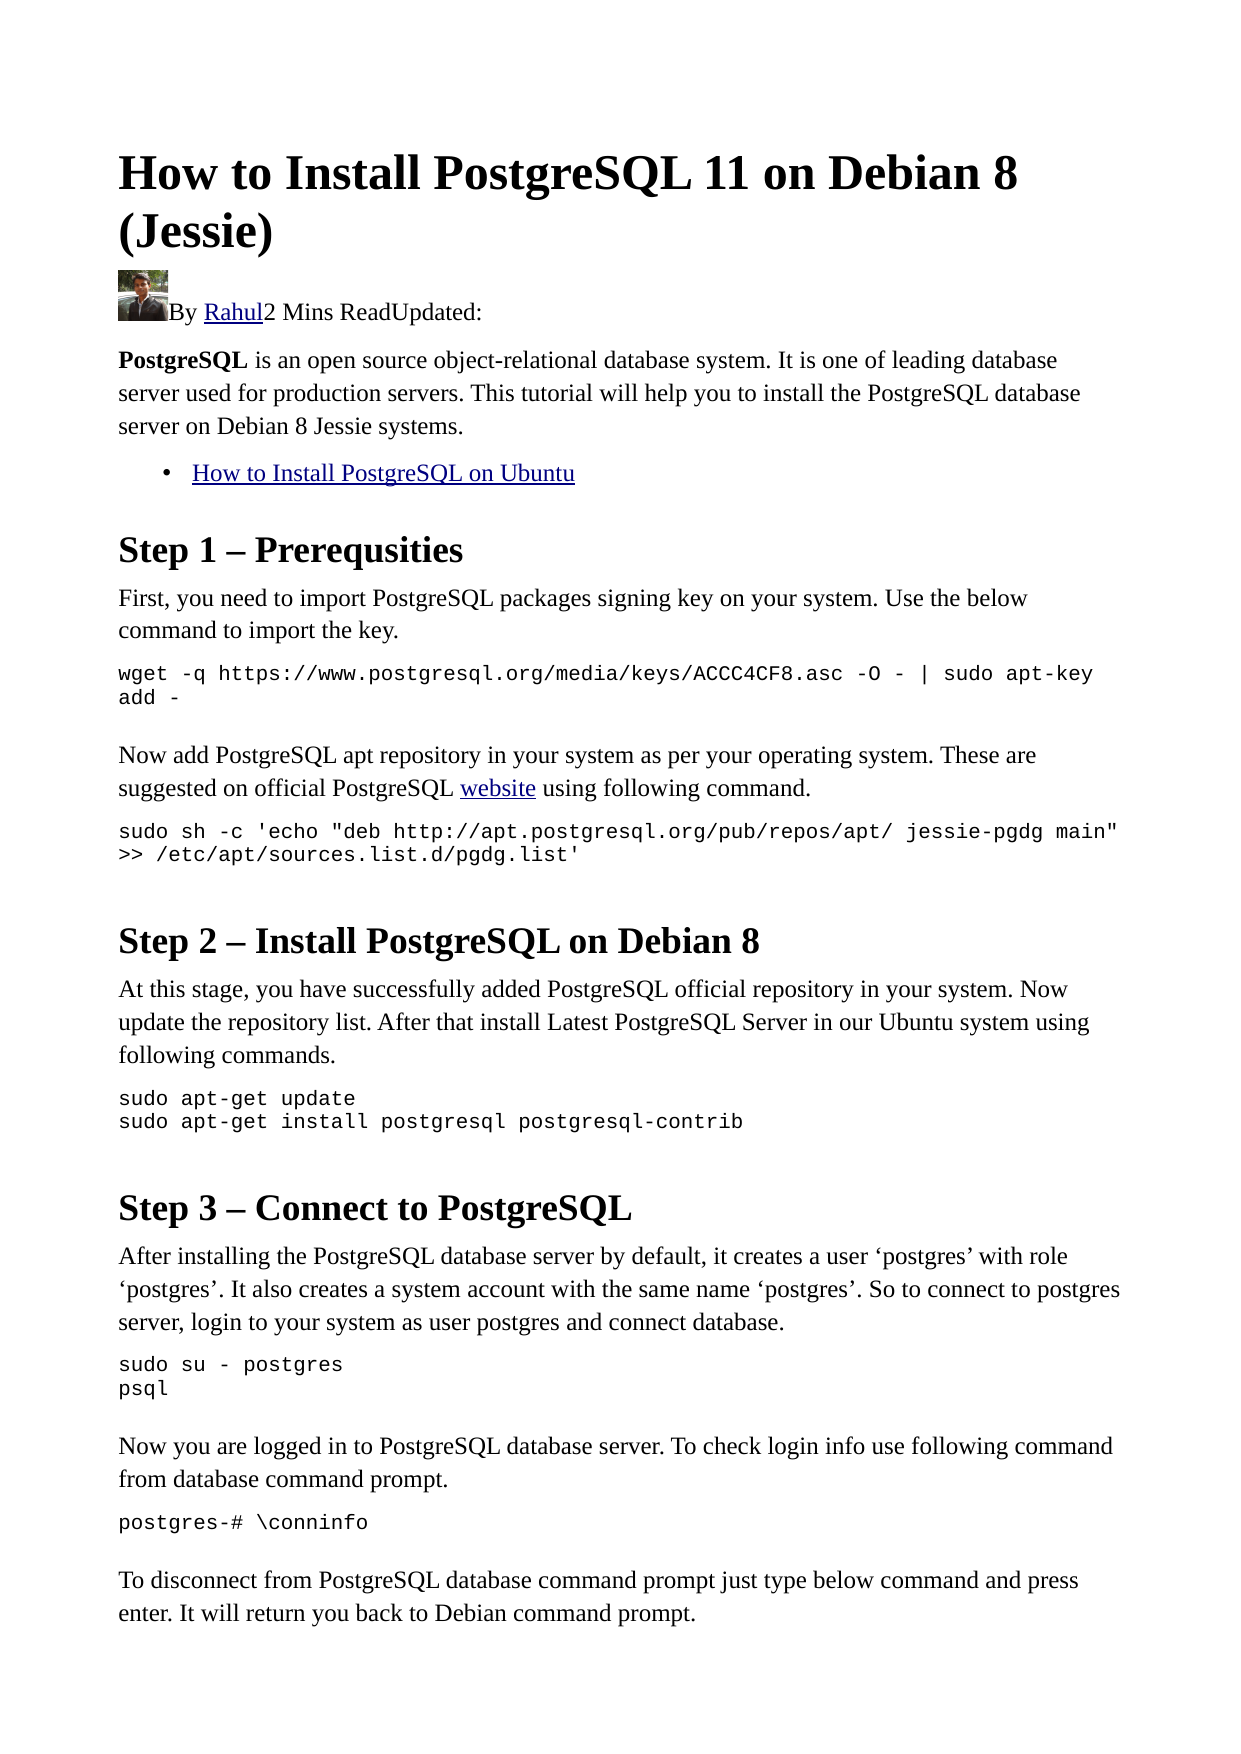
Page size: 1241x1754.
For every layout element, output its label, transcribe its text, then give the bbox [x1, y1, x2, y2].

text sudo sh -c 'echo "deb http://apt.postgresql.org/pub/repos/apt/ jessie-pgdg main" >> /etc/apt/sources.list.d/pgdg.list' [118, 821, 1122, 868]
text sudo apt-get update [118, 1087, 1122, 1111]
text Now add PostgreSQL apt repository in your system as per your operating system. These are suggested on official PostgreSQL website using following command. [118, 740, 1122, 802]
text psql [118, 1378, 1122, 1402]
picture [118, 270, 169, 321]
text At this stage, you have successfully added PostgreSQL official repository in your system. Now update the repository list. After that install Latest PostgreSQL Server in our Ubuntu system using following commands. [118, 974, 1122, 1069]
text By Rahul2 Mins ReadUpdated: [118, 271, 1122, 326]
subtitle Step 3 – Connect to PostgreSQL [118, 1185, 1122, 1228]
text PostgreSQL is an open source object-relational database system. It is one of leading database server used for production servers. This tutorial will help you to install the PostgreSQL database server on Debian 8 Jessie systems. [118, 345, 1122, 440]
text First, you need to import PostgreSQL packages signing key on your system. Use the below command to import the key. [118, 583, 1122, 644]
list How to Install PostgreSQL on Ubuntu [162, 458, 1122, 487]
subtitle Step 1 – Prerequsities [118, 527, 1122, 570]
text sudo apt-get install postgresql postgresql-contrib [118, 1111, 1122, 1135]
subtitle How to Install PostgreSQL 11 on Debian 8 (Jessie) [118, 143, 1122, 258]
subtitle Step 2 – Install PostgreSQL on Debian 8 [118, 918, 1122, 961]
text postgres-# \conninfo [118, 1512, 1122, 1535]
text To disconnect from PostgreSQL database command prompt just type below command and press enter. It will return you back to Debian command prompt. [118, 1565, 1122, 1627]
text Now you are logged in to PostgreSQL database server. To check login info use following command from database command prompt. [118, 1431, 1122, 1493]
text wget -q https://www.postgresql.org/media/keys/ACCC4CF8.asc -O - | sudo apt-key add - [118, 663, 1122, 711]
text After installing the PostgreSQL database server by default, it creates a user ‘postgres’ with role ‘postgres’. It also creates a system account with the same name ‘postgres’. So to connect to postgres server, login to your system as user postgres and connect database. [118, 1241, 1122, 1336]
text sudo su - postgres [118, 1354, 1122, 1378]
